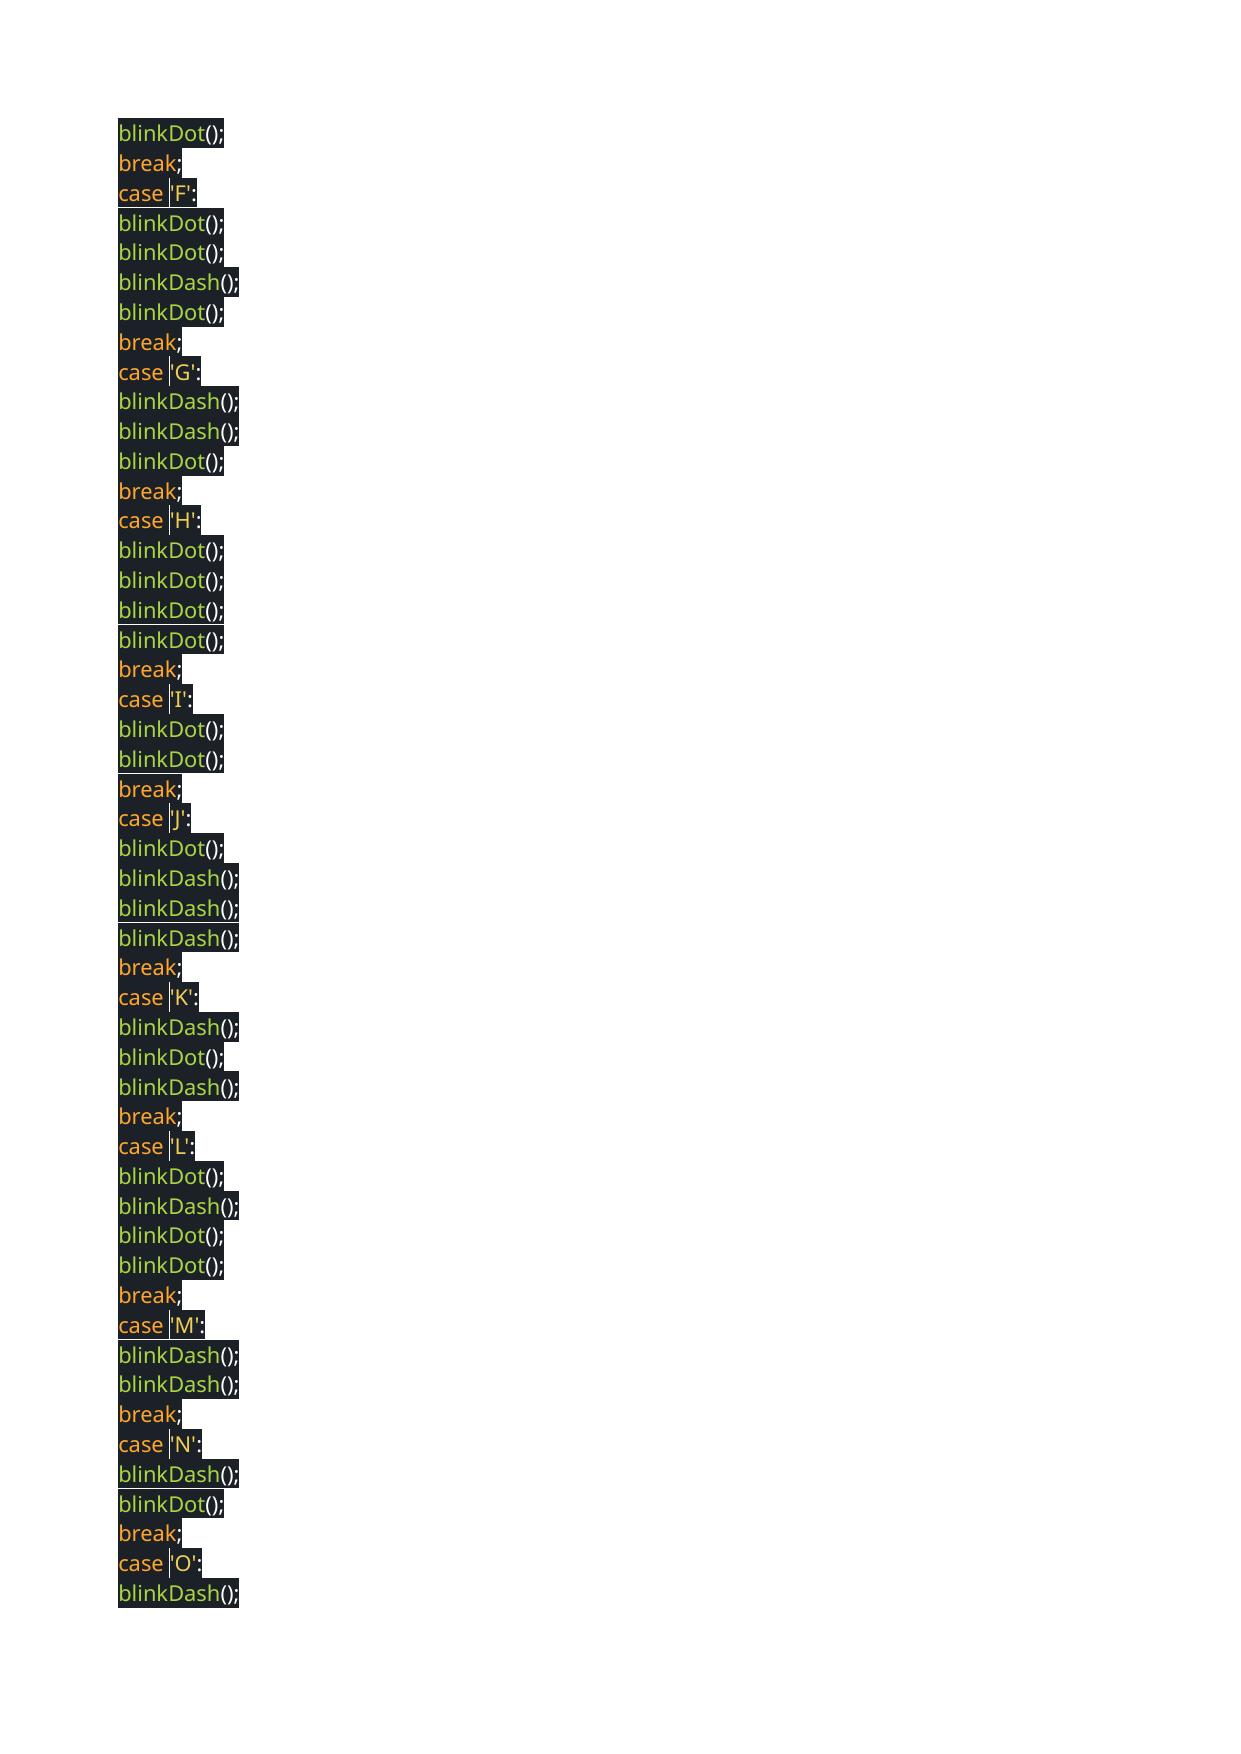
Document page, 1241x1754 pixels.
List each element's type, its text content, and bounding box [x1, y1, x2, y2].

text blinkDot(); [118, 446, 1122, 476]
text case 'L': [118, 1131, 1122, 1161]
text blinkDot(); [118, 1042, 1122, 1071]
text break; [118, 654, 1122, 684]
text break; [118, 476, 1122, 505]
text blinkDash(); [118, 1191, 1122, 1220]
text blinkDot(); [118, 744, 1122, 773]
text blinkDash(); [118, 1578, 1122, 1608]
text break; [118, 148, 1122, 178]
text blinkDash(); [118, 893, 1122, 922]
text blinkDot(); [118, 297, 1122, 327]
text blinkDot(); [118, 714, 1122, 744]
text case 'G': [118, 356, 1122, 386]
text case 'I': [118, 684, 1122, 714]
text blinkDash(); [118, 1369, 1122, 1399]
text case 'J': [118, 803, 1122, 833]
text break; [118, 1101, 1122, 1131]
text blinkDash(); [118, 922, 1122, 952]
text break; [118, 1280, 1122, 1310]
text case 'O': [118, 1548, 1122, 1578]
text case 'H': [118, 505, 1122, 535]
text case 'K': [118, 982, 1122, 1012]
text case 'M': [118, 1310, 1122, 1339]
text blinkDot(); [118, 535, 1122, 565]
text blinkDash(); [118, 416, 1122, 446]
text blinkDash(); [118, 386, 1122, 416]
text blinkDot(); [118, 118, 1122, 148]
text case 'F': [118, 178, 1122, 207]
text blinkDot(); [118, 833, 1122, 863]
text blinkDash(); [118, 863, 1122, 893]
text blinkDash(); [118, 267, 1122, 297]
text blinkDash(); [118, 1459, 1122, 1488]
text blinkDot(); [118, 1250, 1122, 1280]
text break; [118, 327, 1122, 356]
text blinkDot(); [118, 1161, 1122, 1191]
text break; [118, 773, 1122, 803]
text break; [118, 1518, 1122, 1548]
text blinkDash(); [118, 1339, 1122, 1369]
text blinkDot(); [118, 595, 1122, 624]
text case 'N': [118, 1429, 1122, 1459]
text blinkDash(); [118, 1071, 1122, 1101]
text blinkDot(); [118, 565, 1122, 595]
text blinkDot(); [118, 624, 1122, 654]
text blinkDash(); [118, 1012, 1122, 1042]
text blinkDot(); [118, 237, 1122, 267]
text break; [118, 1399, 1122, 1429]
text break; [118, 952, 1122, 982]
text blinkDot(); [118, 1488, 1122, 1518]
text blinkDot(); [118, 1220, 1122, 1250]
text blinkDot(); [118, 207, 1122, 237]
